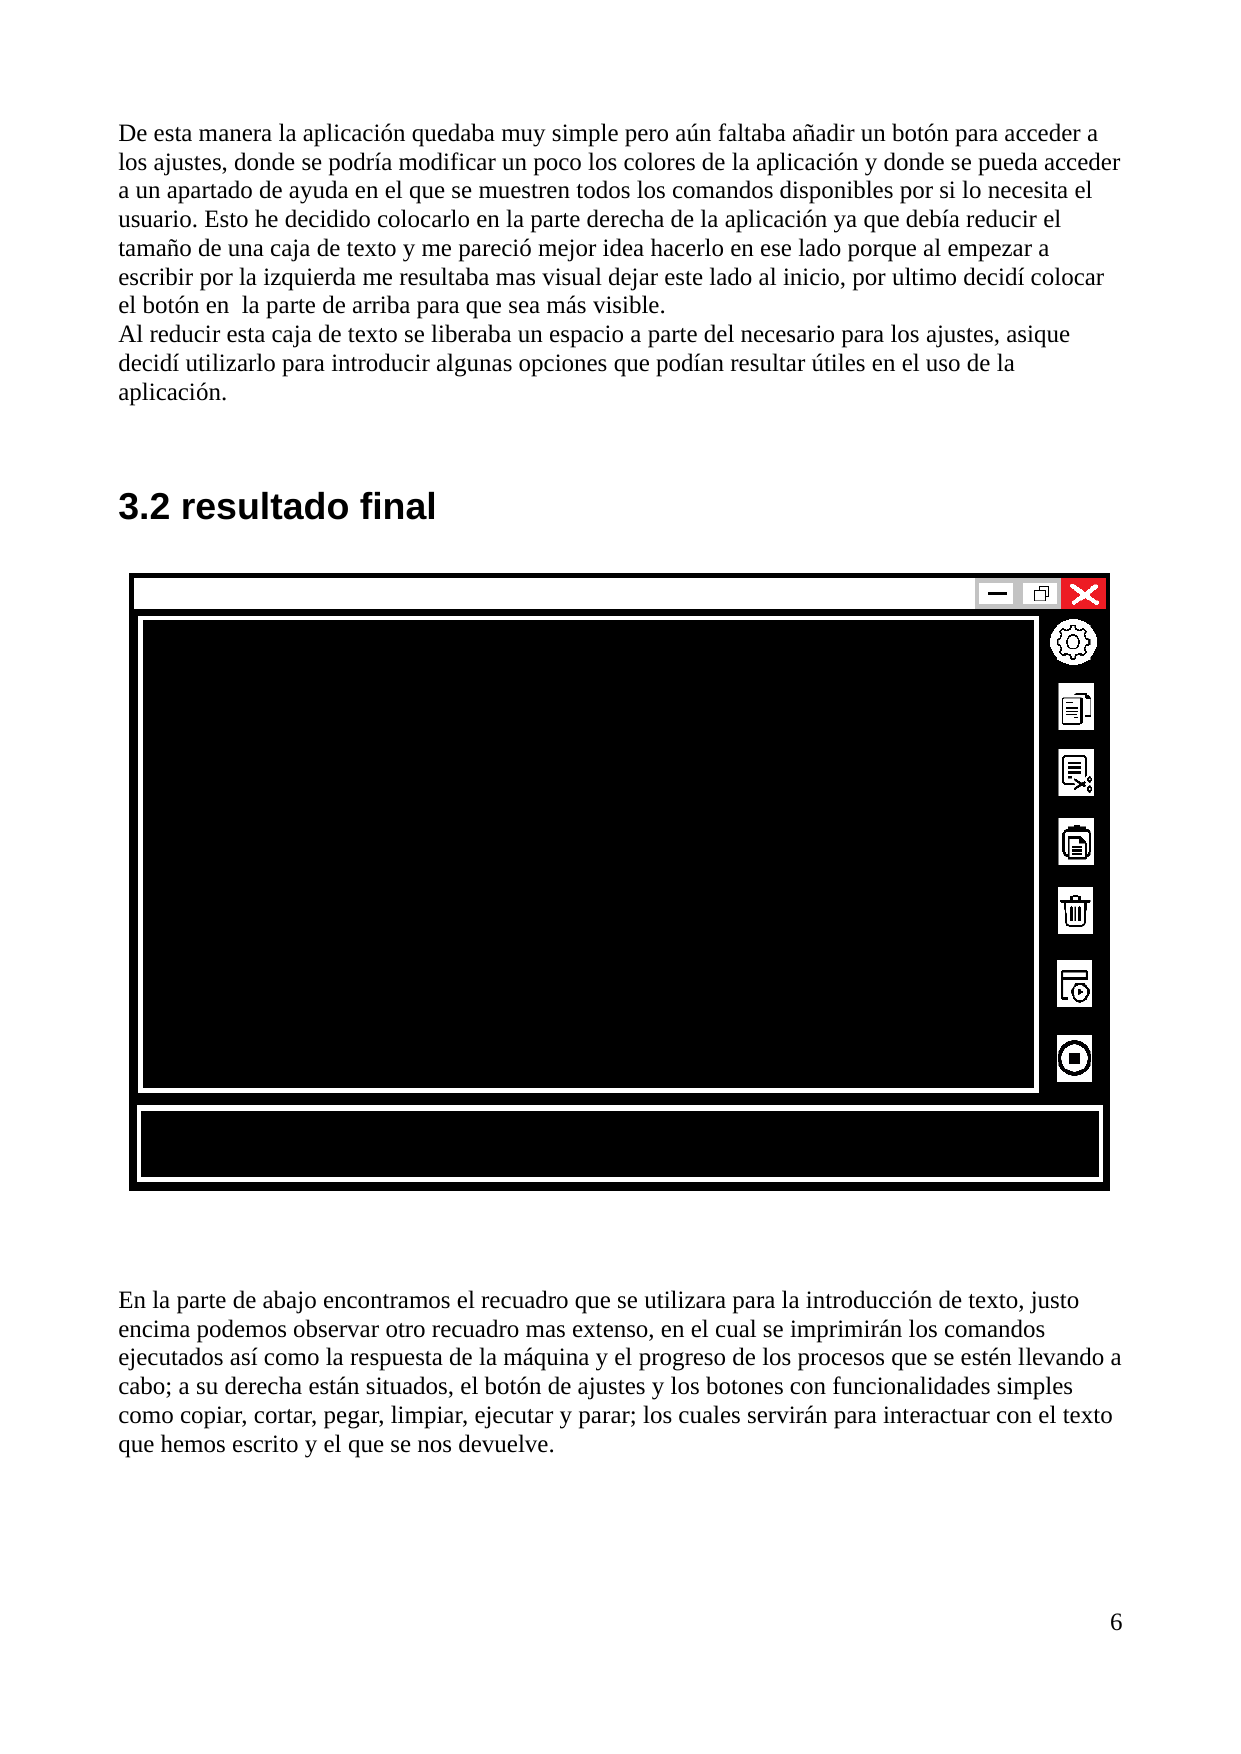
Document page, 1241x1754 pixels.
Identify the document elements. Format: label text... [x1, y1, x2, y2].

picture [118, 568, 1123, 1199]
text De esta manera la aplicación quedaba muy simple pero aún faltaba añadir un botón para acceder a los ajustes, donde se podría modificar un poco los colores de la aplicación y donde se pueda acceder a un apartado de ayuda en el que se muestren todos los comandos disponibles por si lo necesita el usuario. Esto he decidido colocarlo en la parte derecha de la aplicación ya que debía reducir el tamaño de una caja de texto y me pareció mejor idea hacerlo en ese lado porque al empezar a escribir por la izquierda me resultaba mas visual dejar este lado al inicio, por ultimo decidí colocar el botón en la parte de arriba para que sea más visible. [118, 118, 1122, 319]
text Al reducir esta caja de texto se liberaba un espacio a parte del necesario para los ajustes, asique decidí utilizarlo para introducir algunas opciones que podían resultar útiles en el uso de la aplicación. [118, 319, 1122, 406]
subtitle 3.2 resultado final [118, 484, 1122, 527]
text En la parte de abajo encontramos el recuadro que se utilizara para la introducción de texto, justo encima podemos observar otro recuadro mas extenso, en el cual se imprimirán los comandos ejecutados así como la respuesta de la máquina y el progreso de los procesos que se estén llevando a cabo; a su derecha están situados, el botón de ajustes y los botones con funcionalidades simples como copiar, cortar, pegar, limpiar, ejecutar y parar; los cuales servirán para interactuar con el texto que hemos escrito y el que se nos devuelve. [118, 1285, 1122, 1457]
